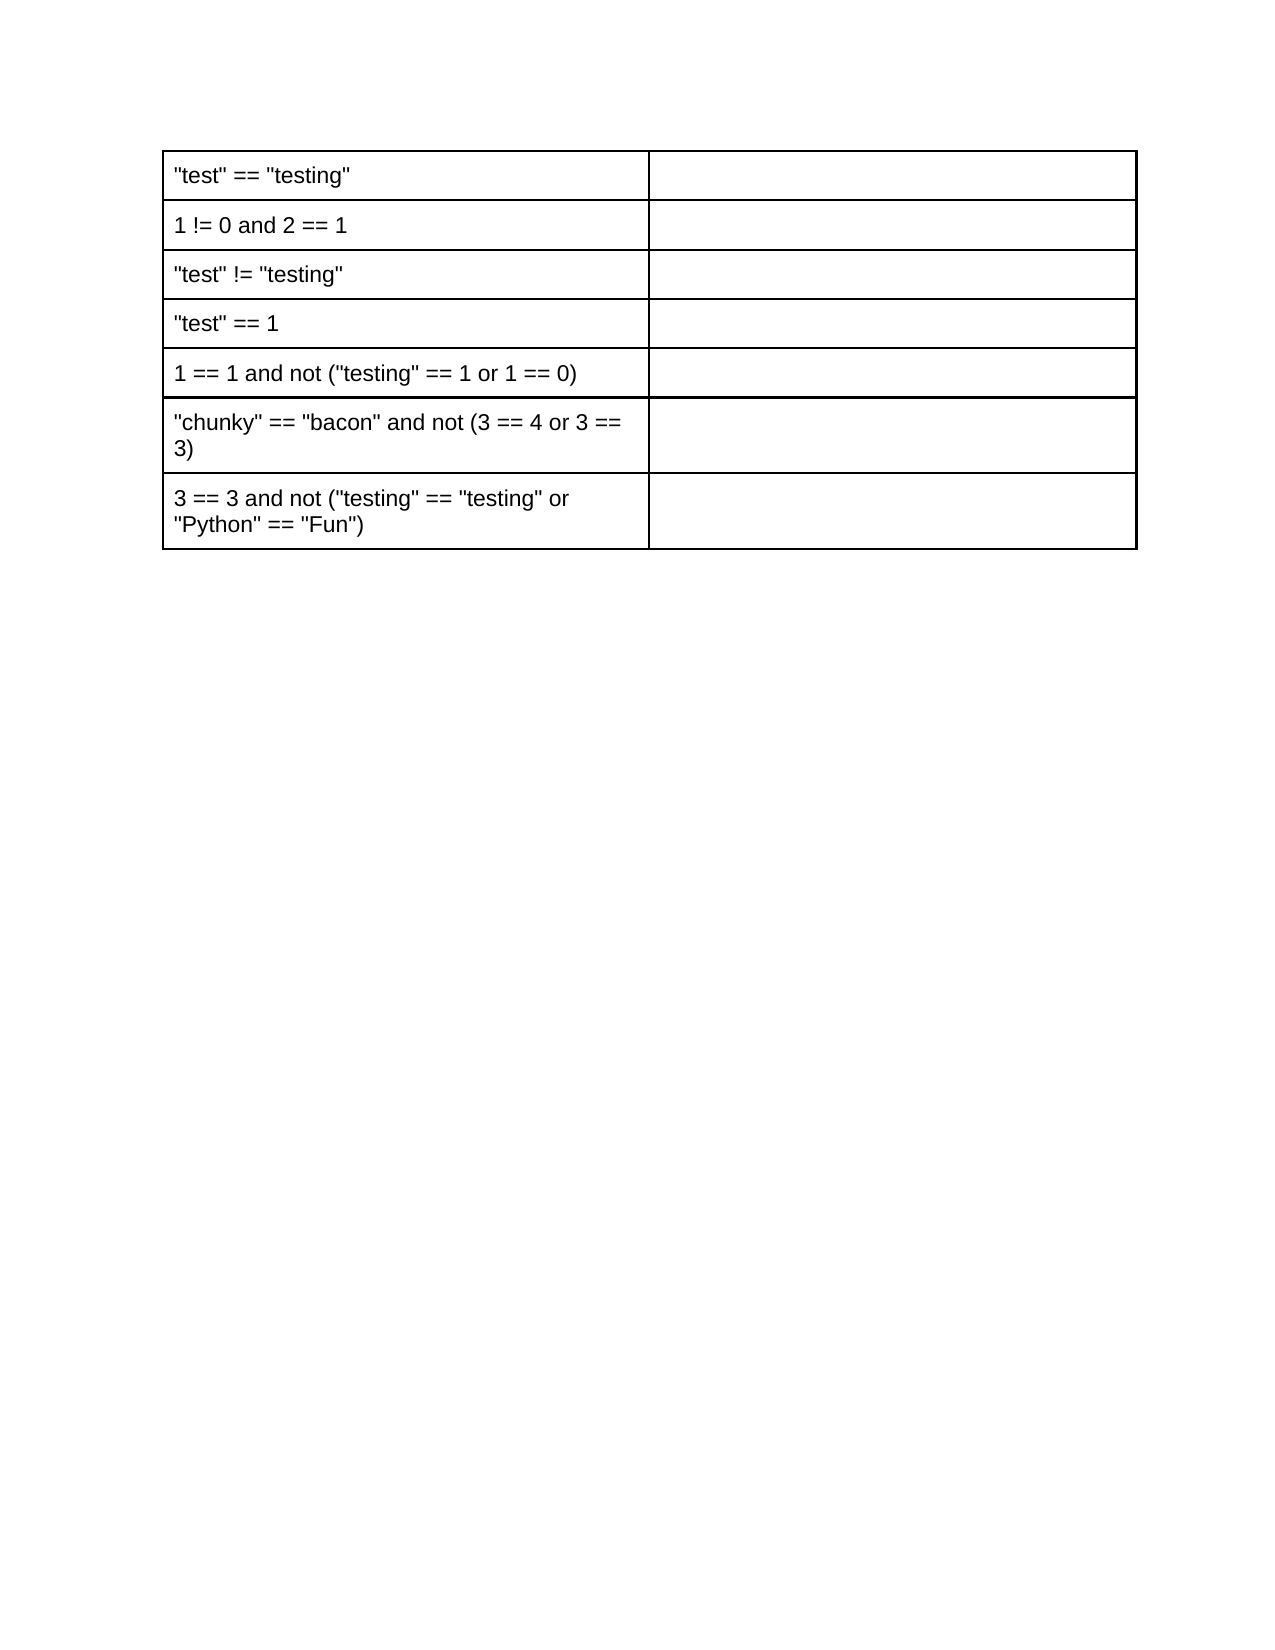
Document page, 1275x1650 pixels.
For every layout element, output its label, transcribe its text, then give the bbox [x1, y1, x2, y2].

table_cell 1 != 0 and 2 == 1 [164, 201, 648, 248]
table_cell 3 == 3 and not ("testing" == "testing" or "Python" == "Fun") [164, 474, 648, 548]
table_cell [650, 201, 1135, 248]
table_cell "test" == 1 [164, 300, 648, 347]
table_cell [650, 349, 1135, 396]
table_cell "test" != "testing" [164, 251, 648, 298]
table_cell [650, 152, 1135, 199]
table_cell [650, 399, 1135, 472]
table_cell "test" == "testing" [164, 152, 648, 199]
table_cell [650, 251, 1135, 298]
table_cell "chunky" == "bacon" and not (3 == 4 or 3 == 3) [164, 399, 648, 472]
table_cell 1 == 1 and not ("testing" == 1 or 1 == 0) [164, 349, 648, 396]
table_cell [650, 474, 1135, 548]
table_cell [650, 300, 1135, 347]
